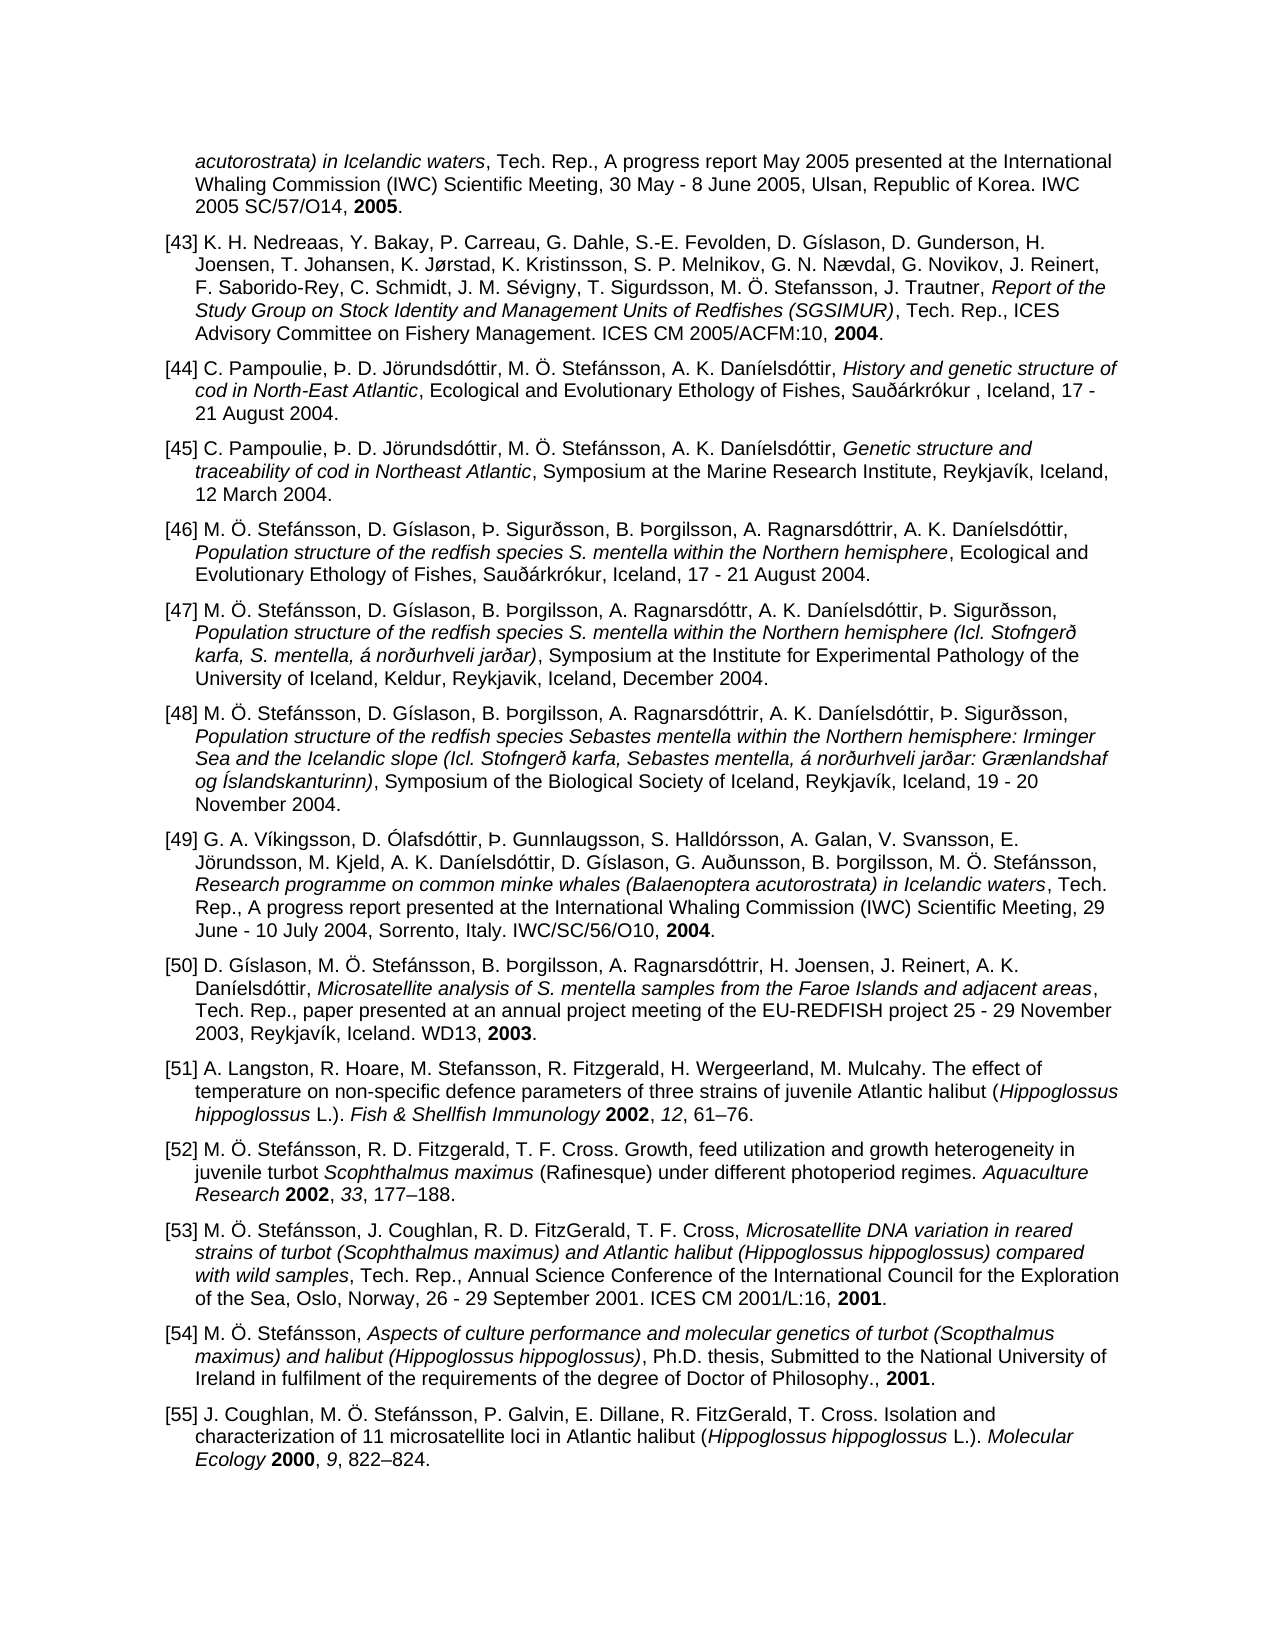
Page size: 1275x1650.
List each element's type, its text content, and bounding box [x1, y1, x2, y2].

text [50] D. Gíslason, M. Ö. Stefánsson, B. Þorgilsson, A. Ragnarsdóttrir, H. Joensen, J. Reinert, A. K. Daníelsdóttir, Microsatellite analysis of S. mentella samples from the Faroe Islands and adjacent areas, Tech. Rep., paper presented at an annual project meeting of the EU-REDFISH project 25 - 29 November 2003, Reykjavík, Iceland. WD13, 2003. [165, 954, 1122, 1045]
text [51] A. Langston, R. Hoare, M. Stefansson, R. Fitzgerald, H. Wergeerland, M. Mulcahy. The effect of temperature on non-specific defence parameters of three strains of juvenile Atlantic halibut (Hippoglossus hippoglossus L.). Fish & Shellfish Immunology 2002, 12, 61–76. [165, 1057, 1122, 1125]
text [55] J. Coughlan, M. Ö. Stefánsson, P. Galvin, E. Dillane, R. FitzGerald, T. Cross. Isolation and characterization of 11 microsatellite loci in Atlantic halibut (Hippoglossus hippoglossus L.). Molecular Ecology 2000, 9, 822–824. [165, 1402, 1120, 1471]
text [46] M. Ö. Stefánsson, D. Gíslason, Þ. Sigurðsson, B. Þorgilsson, A. Ragnarsdóttrir, A. K. Daníelsdóttir, Population structure of the redfish species S. mentella within the Northern hemisphere, Ecological and Evolutionary Ethology of Fishes, Sauðárkrókur, Iceland, 17 - 21 August 2004. [165, 518, 1121, 586]
text [54] M. Ö. Stefánsson, Aspects of culture performance and molecular genetics of turbot (Scopthalmus maximus) and halibut (Hippoglossus hippoglossus), Ph.D. thesis, Submitted to the National University of Ireland in fulfilment of the requirements of the degree of Doctor of Philosophy., 2001. [165, 1322, 1123, 1390]
text [47] M. Ö. Stefánsson, D. Gíslason, B. Þorgilsson, A. Ragnarsdóttr, A. K. Daníelsdóttir, Þ. Sigurðsson, Population structure of the redfish species S. mentella within the Northern hemisphere (Icl. Stofngerð karfa, S. mentella, á norðurhveli jarðar), Symposium at the Institute for Experimental Pathology of the University of Iceland, Keldur, Reykjavik, Iceland, December 2004. [165, 598, 1121, 689]
text [52] M. Ö. Stefánsson, R. D. Fitzgerald, T. F. Cross. Growth, feed utilization and growth heterogeneity in juvenile turbot Scophthalmus maximus (Rafinesque) under different photoperiod regimes. Aquaculture Research 2002, 33, 177–188. [165, 1138, 1122, 1206]
text [53] M. Ö. Stefánsson, J. Coughlan, R. D. FitzGerald, T. F. Cross, Microsatellite DNA variation in reared strains of turbot (Scophthalmus maximus) and Atlantic halibut (Hippoglossus hippoglossus) compared with wild samples, Tech. Rep., Annual Science Conference of the International Council for the Exploration of the Sea, Oslo, Norway, 26 - 29 September 2001. ICES CM 2001/L:16, 2001. [165, 1218, 1125, 1309]
text [48] M. Ö. Stefánsson, D. Gíslason, B. Þorgilsson, A. Ragnarsdóttrir, A. K. Daníelsdóttir, Þ. Sigurðsson, Population structure of the redfish species Sebastes mentella within the Northern hemisphere: Irminger Sea and the Icelandic slope (Icl. Stofngerð karfa, Sebastes mentella, á norðurhveli jarðar: Grænlandshaf og Íslandskanturinn), Symposium of the Biological Society of Iceland, Reykjavík, Iceland, 19 - 20 November 2004. [165, 702, 1122, 815]
text [49] G. A. Víkingsson, D. Ólafsdóttir, Þ. Gunnlaugsson, S. Halldórsson, A. Galan, V. Svansson, E. Jörundsson, M. Kjeld, A. K. Daníelsdóttir, D. Gíslason, G. Auðunsson, B. Þorgilsson, M. Ö. Stefánsson, Research programme on common minke whales (Balaenoptera acutorostrata) in Icelandic waters, Tech. Rep., A progress report presented at the International Whaling Commission (IWC) Scientific Meeting, 29 June - 10 July 2004, Sorrento, Italy. IWC/SC/56/O10, 2004. [165, 828, 1121, 941]
text [44] C. Pampoulie, Þ. D. Jörundsdóttir, M. Ö. Stefánsson, A. K. Daníelsdóttir, History and genetic structure of cod in North-East Atlantic, Ecological and Evolutionary Ethology of Fishes, Sauðárkrókur , Iceland, 17 - 21 August 2004. [165, 357, 1121, 425]
text [45] C. Pampoulie, Þ. D. Jörundsdóttir, M. Ö. Stefánsson, A. K. Daníelsdóttir, Genetic structure and traceability of cod in Northeast Atlantic, Symposium at the Marine Research Institute, Reykjavík, Iceland, 12 March 2004. [165, 437, 1122, 505]
text acutorostrata) in Icelandic waters, Tech. Rep., A progress report May 2005 presented at the International Whaling Commission (IWC) Scientific Meeting, 30 May - 8 June 2005, Ulsan, Republic of Korea. IWC 2005 SC/57/O14, 2005. [165, 150, 1121, 218]
text [43] K. H. Nedreaas, Y. Bakay, P. Carreau, G. Dahle, S.-E. Fevolden, D. Gíslason, D. Gunderson, H. Joensen, T. Johansen, K. Jørstad, K. Kristinsson, S. P. Melnikov, G. N. Nævdal, G. Novikov, J. Reinert, F. Saborido-Rey, C. Schmidt, J. M. Sévigny, T. Sigurdsson, M. Ö. Stefansson, J. Trautner, Report of the Study Group on Stock Identity and Management Units of Redfishes (SGSIMUR), Tech. Rep., ICES Advisory Committee on Fishery Management. ICES CM 2005/ACFM:10, 2004. [165, 231, 1122, 344]
